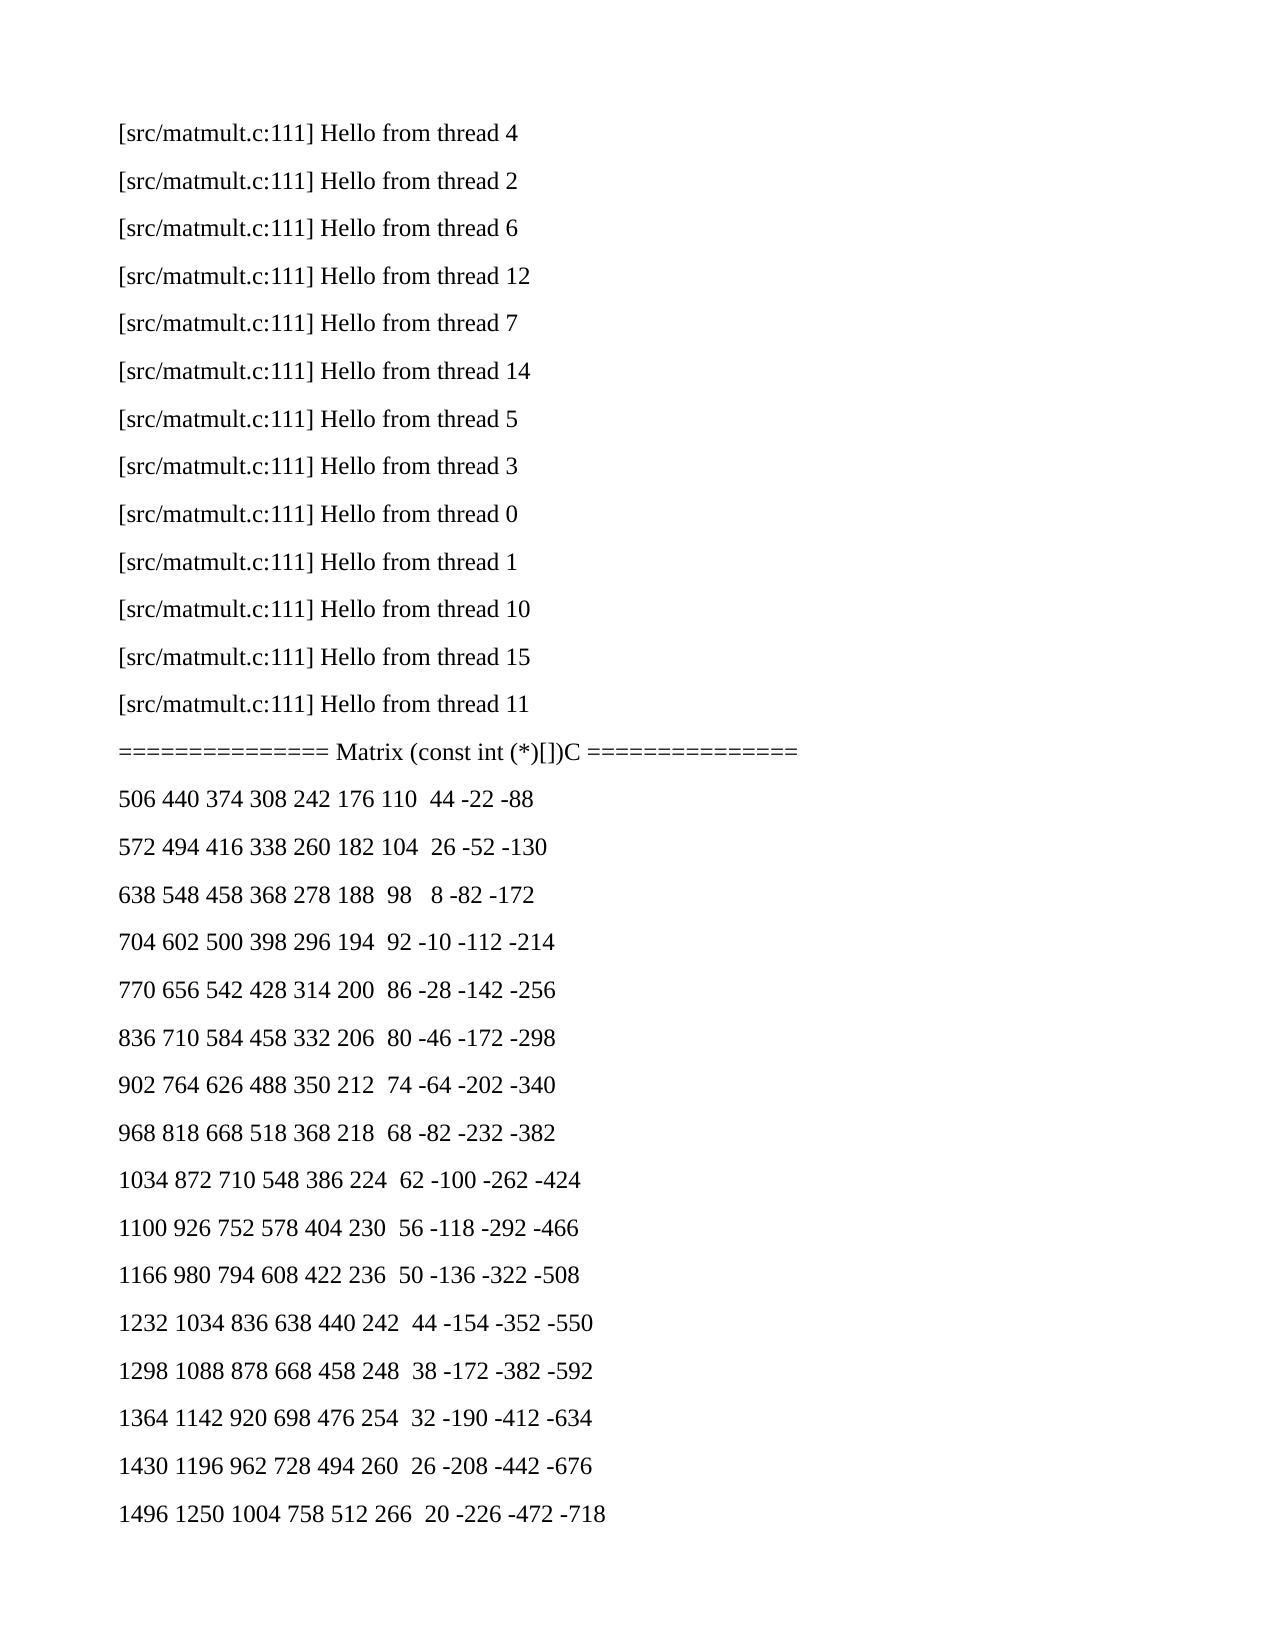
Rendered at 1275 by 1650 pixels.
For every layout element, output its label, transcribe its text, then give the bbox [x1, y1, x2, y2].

text [src/matmult.c:111] Hello from thread 15 [118, 642, 1157, 671]
text 1364 1142 920 698 476 254 32 -190 -412 -634 [118, 1403, 1157, 1432]
text [src/matmult.c:111] Hello from thread 1 [118, 547, 1157, 575]
text 836 710 584 458 332 206 80 -46 -172 -298 [118, 1023, 1157, 1051]
text 572 494 416 338 260 182 104 26 -52 -130 [118, 832, 1157, 861]
text 1232 1034 836 638 440 242 44 -154 -352 -550 [118, 1308, 1157, 1337]
text [src/matmult.c:111] Hello from thread 5 [118, 404, 1157, 432]
text [src/matmult.c:111] Hello from thread 4 [118, 118, 1157, 147]
text 1166 980 794 608 422 236 50 -136 -322 -508 [118, 1261, 1157, 1289]
text 968 818 668 518 368 218 68 -82 -232 -382 [118, 1118, 1157, 1147]
text [src/matmult.c:111] Hello from thread 6 [118, 213, 1157, 242]
text [src/matmult.c:111] Hello from thread 12 [118, 261, 1157, 290]
text 638 548 458 368 278 188 98 8 -82 -172 [118, 880, 1157, 908]
text 1100 926 752 578 404 230 56 -118 -292 -466 [118, 1213, 1157, 1242]
text 704 602 500 398 296 194 92 -10 -112 -214 [118, 927, 1157, 956]
text [src/matmult.c:111] Hello from thread 3 [118, 451, 1157, 480]
text 1496 1250 1004 758 512 266 20 -226 -472 -718 [118, 1499, 1157, 1527]
text 1298 1088 878 668 458 248 38 -172 -382 -592 [118, 1356, 1157, 1384]
text [src/matmult.c:111] Hello from thread 7 [118, 308, 1157, 337]
text [src/matmult.c:111] Hello from thread 14 [118, 356, 1157, 385]
text =============== Matrix (const int (*)[])C =============== [118, 737, 1157, 766]
text 1034 872 710 548 386 224 62 -100 -262 -424 [118, 1165, 1157, 1194]
text [src/matmult.c:111] Hello from thread 0 [118, 499, 1157, 528]
text 902 764 626 488 350 212 74 -64 -202 -340 [118, 1070, 1157, 1099]
text 1430 1196 962 728 494 260 26 -208 -442 -676 [118, 1451, 1157, 1480]
text [src/matmult.c:111] Hello from thread 10 [118, 594, 1157, 623]
text [src/matmult.c:111] Hello from thread 11 [118, 689, 1157, 718]
text 770 656 542 428 314 200 86 -28 -142 -256 [118, 975, 1157, 1004]
text 506 440 374 308 242 176 110 44 -22 -88 [118, 784, 1157, 813]
text [src/matmult.c:111] Hello from thread 2 [118, 166, 1157, 194]
